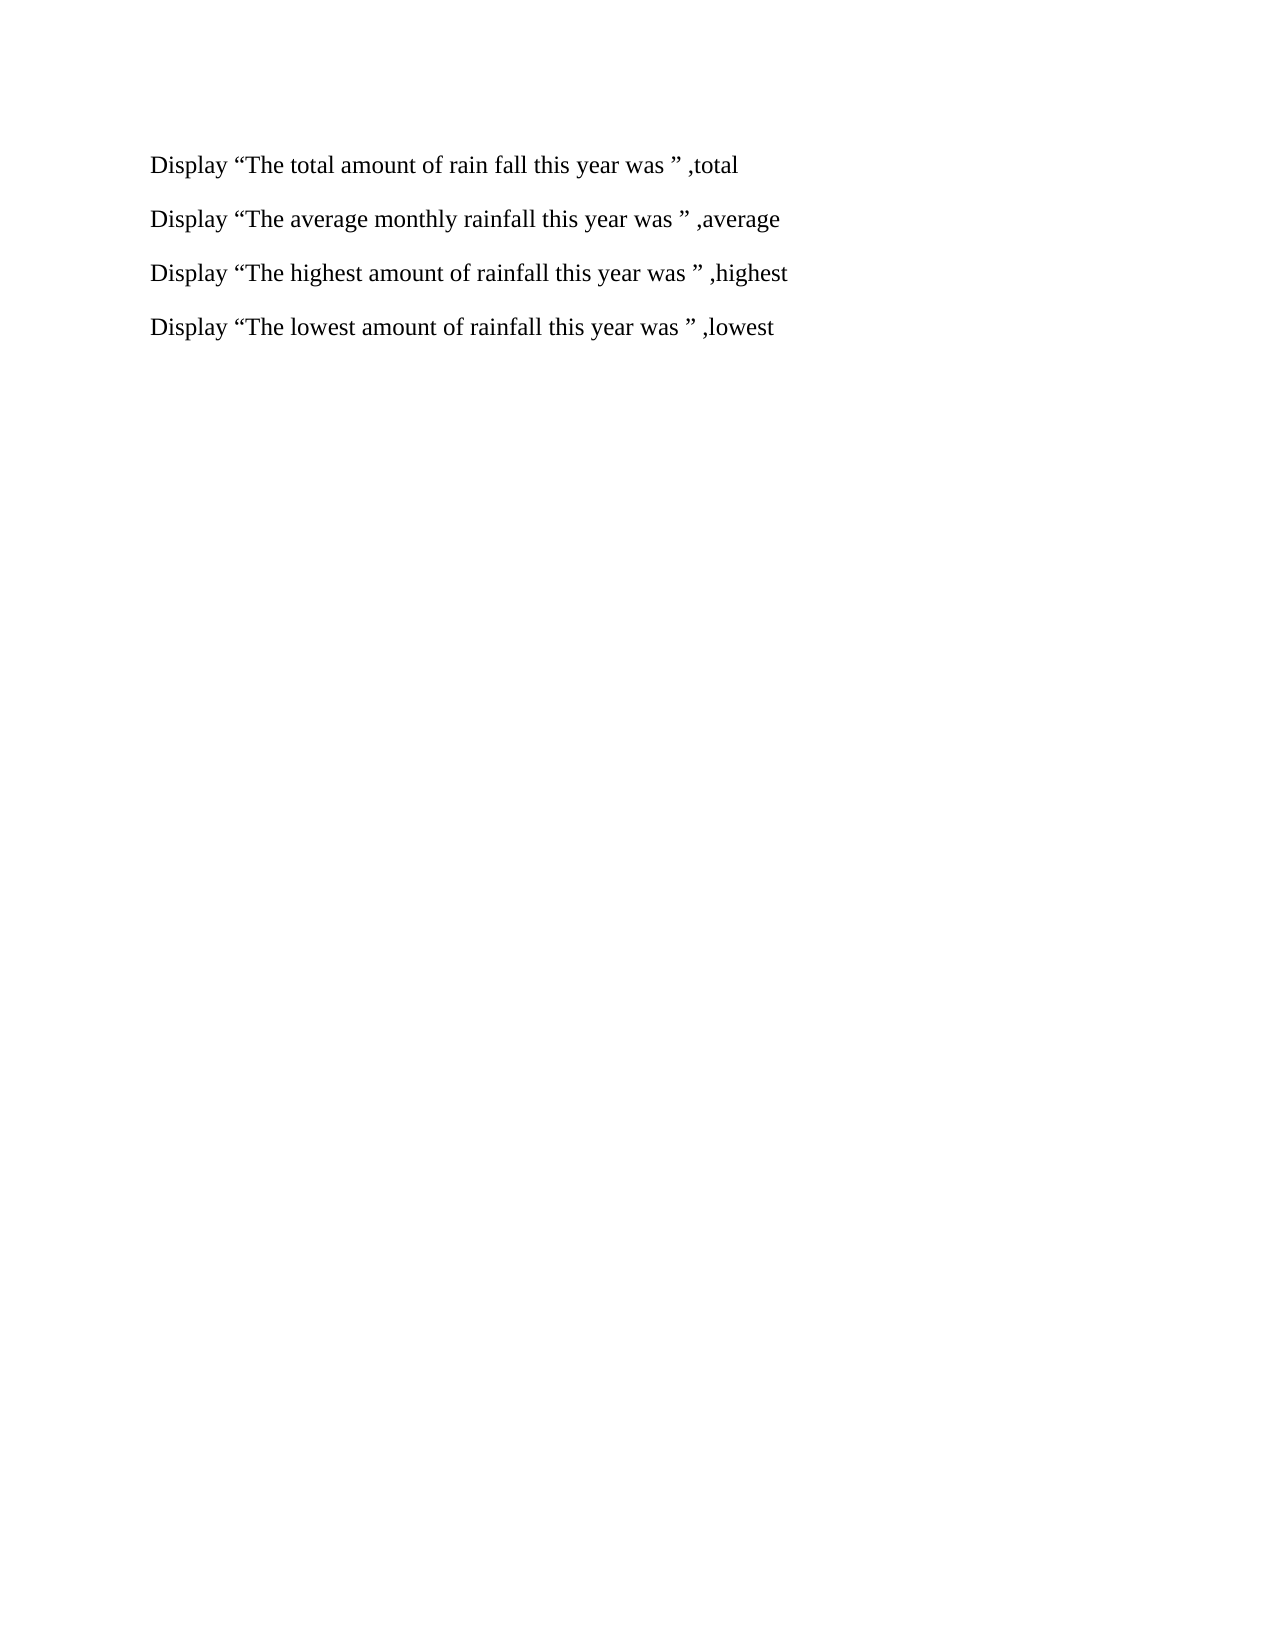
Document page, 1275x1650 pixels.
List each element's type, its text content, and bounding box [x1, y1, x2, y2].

text Display “The lowest amount of rainfall this year was ” ,lowest [150, 312, 1125, 340]
text Display “The average monthly rainfall this year was ” ,average [150, 204, 1125, 233]
text Display “The highest amount of rainfall this year was ” ,highest [150, 258, 1125, 286]
text Display “The total amount of rain fall this year was ” ,total [150, 150, 1125, 179]
